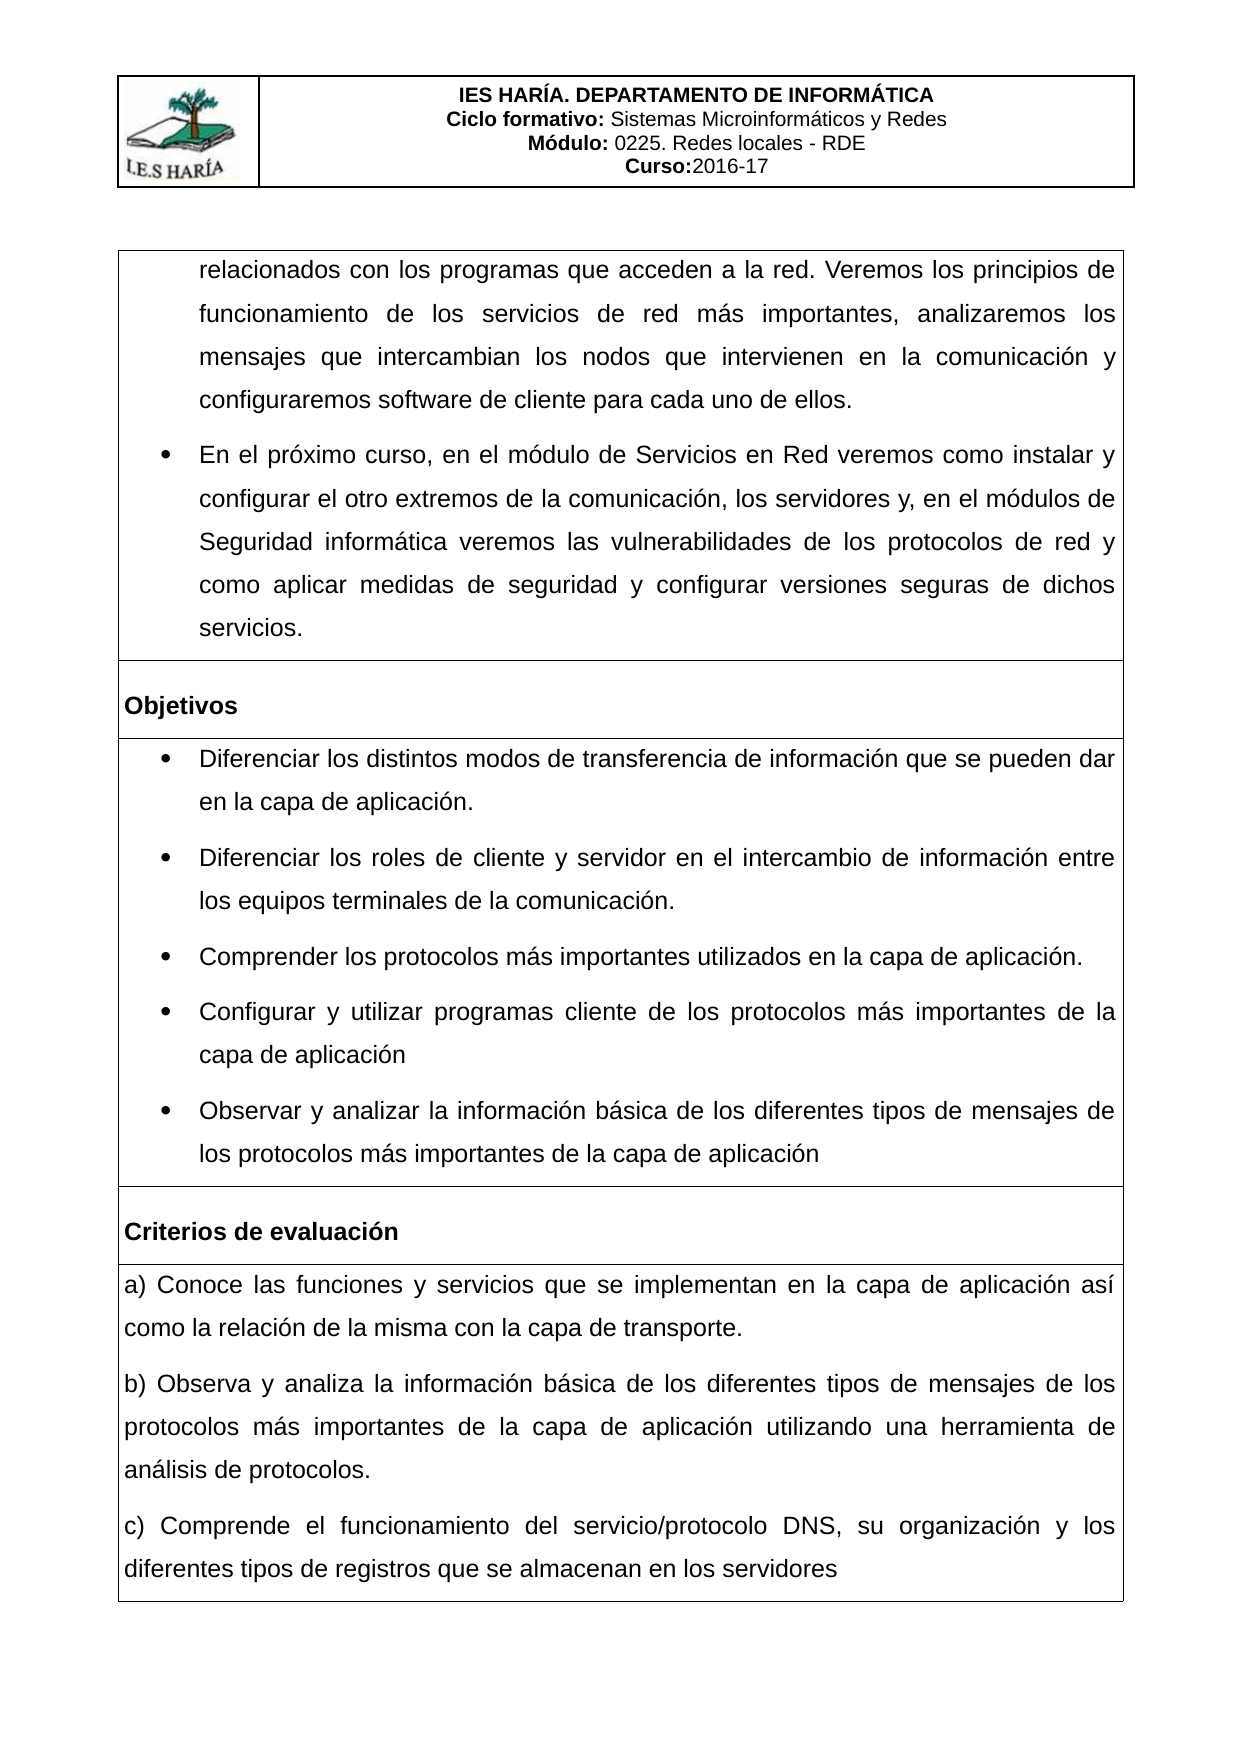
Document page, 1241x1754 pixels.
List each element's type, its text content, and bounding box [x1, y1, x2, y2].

table_cell Objetivos [119, 661, 1123, 738]
table_cell Criterios de evaluación [119, 1187, 1123, 1264]
table_cell Diferenciar los distintos modos de transferencia de información que se pueden dar en la capa de aplicación. Diferenciar los roles de cliente y servidor en el intercambio de información entre los equipos terminales de la comunicación. Comprender los protocolos más importantes utilizados en la capa de aplicación. Configurar y utilizar programas cliente de los protocolos más importantes de la capa de aplicación Observar y analizar la información básica de los diferentes tipos de mensajes de los protocolos más importantes de la capa de aplicación [119, 739, 1123, 1186]
table_cell a) Conoce las funciones y servicios que se implementan en la capa de aplicación así como la relación de la misma con la capa de transporte. b) Observa y analiza la información básica de los diferentes tipos de mensajes de los protocolos más importantes de la capa de aplicación utilizando una herramienta de análisis de protocolos. c) Comprende el funcionamiento del servicio/protocolo DNS, su organización y los diferentes tipos de registros que se almacenan en los servidores [119, 1265, 1123, 1601]
picture [123, 82, 241, 180]
table_cell relacionados con los programas que acceden a la red. Veremos los principios de funcionamiento de los servicios de red más importantes, analizaremos los mensajes que intercambian los nodos que intervienen en la comunicación y configuraremos software de cliente para cada uno de ellos. En el próximo curso, en el módulo de Servicios en Red veremos como instalar y configurar el otro extremos de la comunicación, los servidores y, en el módulos de Seguridad informática veremos las vulnerabilidades de los protocolos de red y como aplicar medidas de seguridad y configurar versiones seguras de dichos servicios. [119, 251, 1123, 660]
